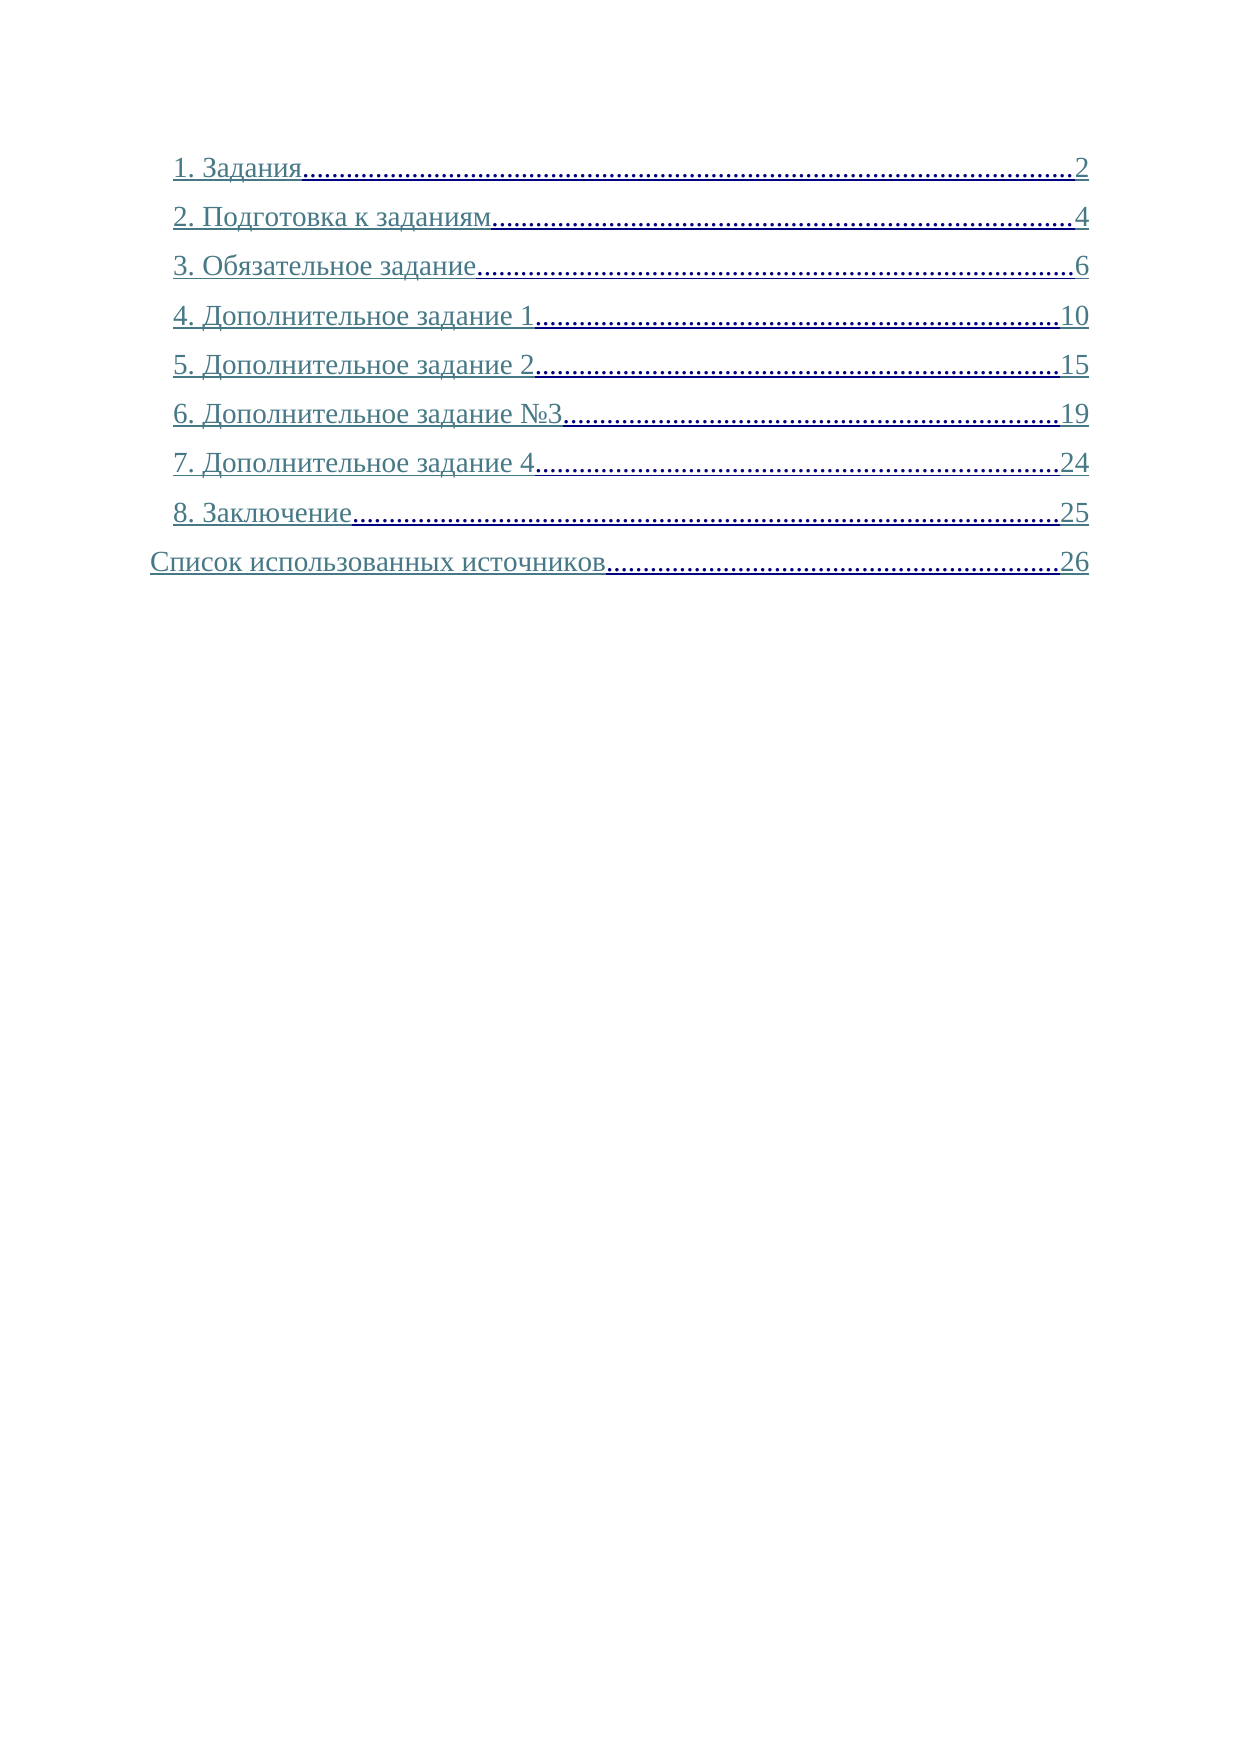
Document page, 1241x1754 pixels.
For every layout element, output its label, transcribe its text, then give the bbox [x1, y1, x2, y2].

text 7. Дополнительное задание 4 24 [173, 446, 1090, 479]
text 8. Заключение 25 [173, 495, 1090, 528]
text 6. Дополнительное задание №3 19 [173, 396, 1090, 430]
text 3. Обязательное задание 6 [173, 248, 1090, 282]
text 2. Подготовка к заданиям 4 [173, 199, 1090, 233]
text 4. Дополнительное задание 1 10 [173, 298, 1090, 331]
text Список использованных источников 26 [150, 544, 1090, 578]
text 1. Задания 2 [173, 150, 1090, 183]
text 5. Дополнительное задание 2 15 [173, 347, 1090, 381]
